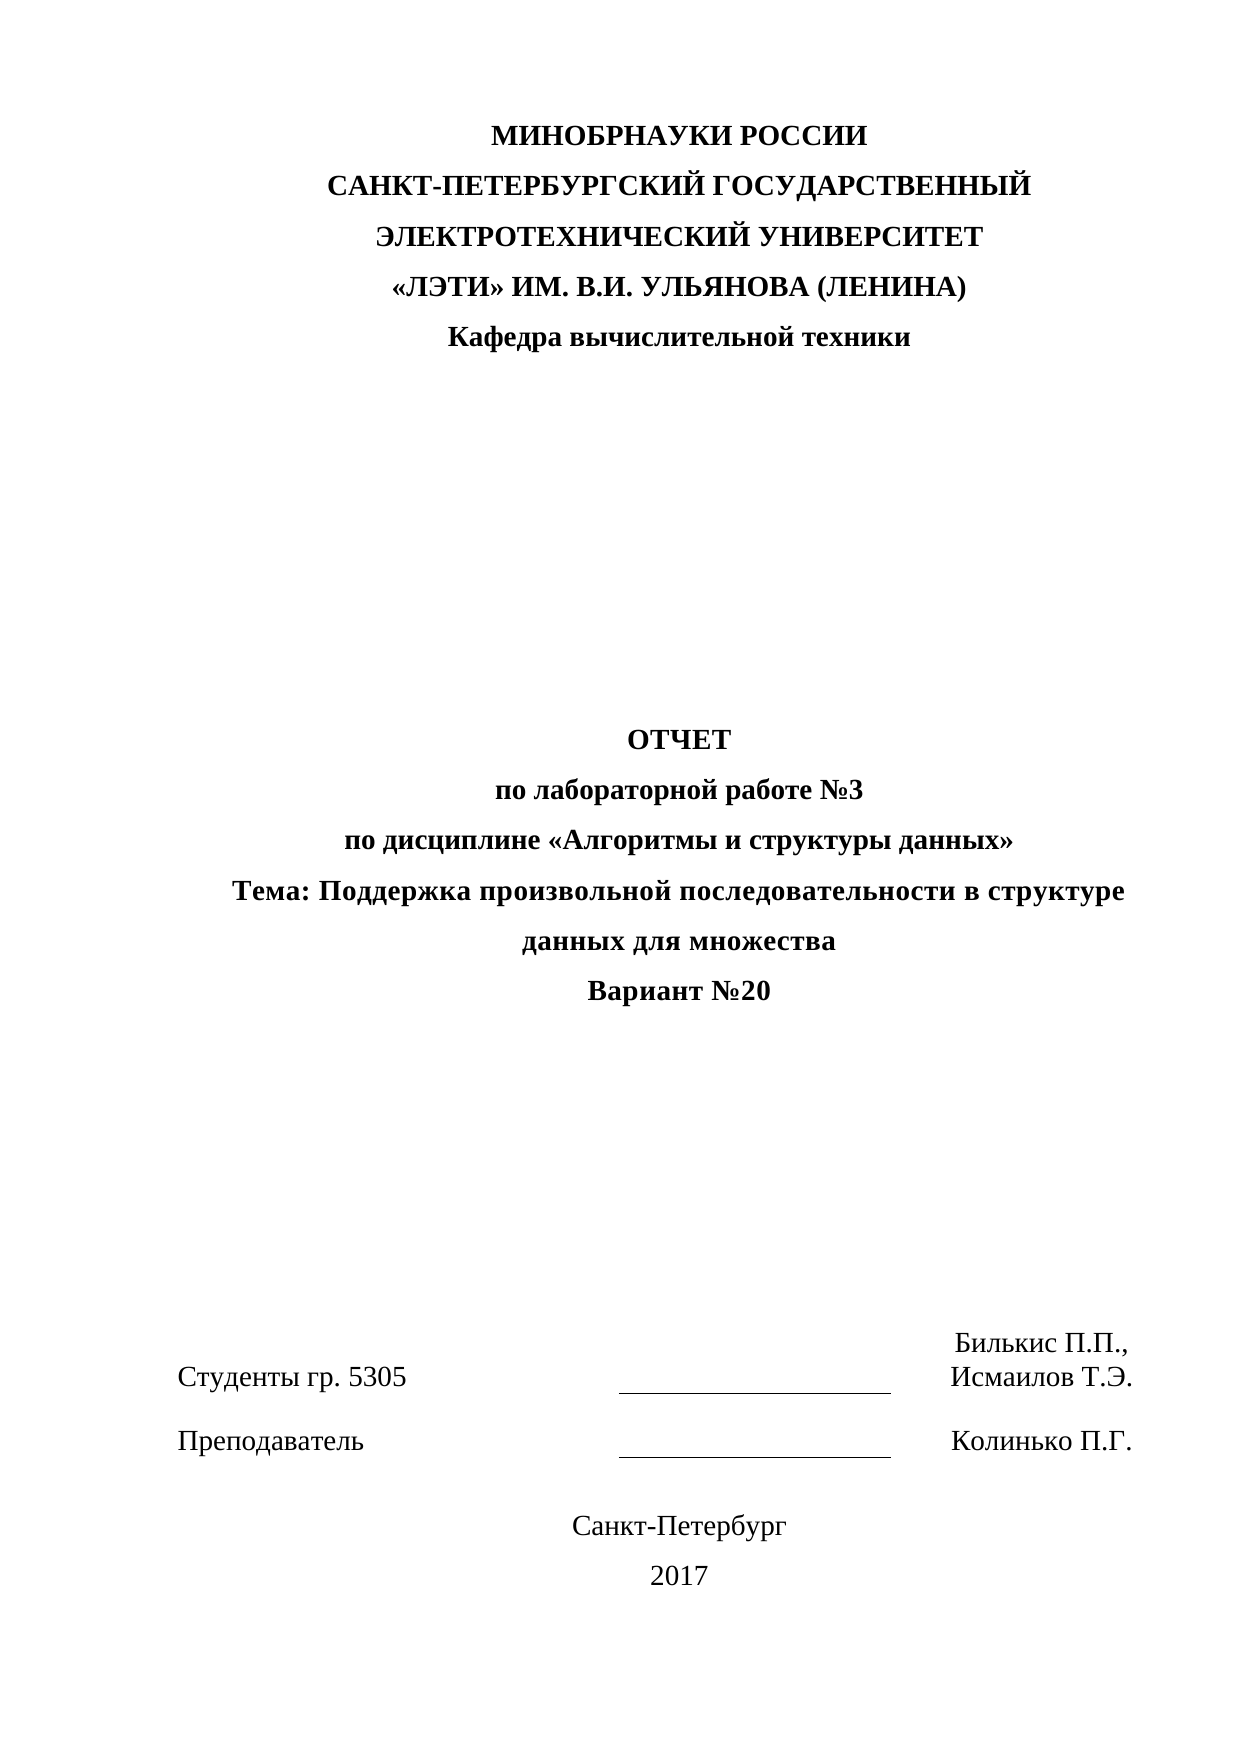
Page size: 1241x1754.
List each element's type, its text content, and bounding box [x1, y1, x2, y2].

text Санкт-Петербург [177, 1508, 1181, 1542]
table_header Студенты гр. 5305 [166, 1326, 619, 1393]
table_header Билькис П.П., Исмаилов Т.Э. [891, 1326, 1192, 1393]
text электротехнический университет [177, 219, 1181, 252]
text Кафедра вычислительной техники [177, 319, 1181, 353]
table_cell Колинько П.Г. [891, 1393, 1192, 1457]
text отчет [177, 722, 1181, 755]
text по дисциплине «Алгоритмы и структуры данных» [177, 822, 1181, 856]
text Санкт-Петербургский государственный [177, 168, 1181, 202]
text Тема: Поддержка произвольной последовательности в структуре данных для множества [177, 873, 1181, 957]
text «ЛЭТИ» им. В.И. Ульянова (Ленина) [177, 269, 1181, 303]
text Вариант №20 [177, 973, 1181, 1007]
text по лабораторной работе №3 [177, 772, 1181, 806]
table_cell [619, 1394, 891, 1457]
table_header [619, 1326, 891, 1393]
text 2017 [177, 1558, 1181, 1592]
text МИНОБРНАУКИ РОССИИ [177, 118, 1181, 152]
table_cell Преподаватель [166, 1393, 619, 1457]
